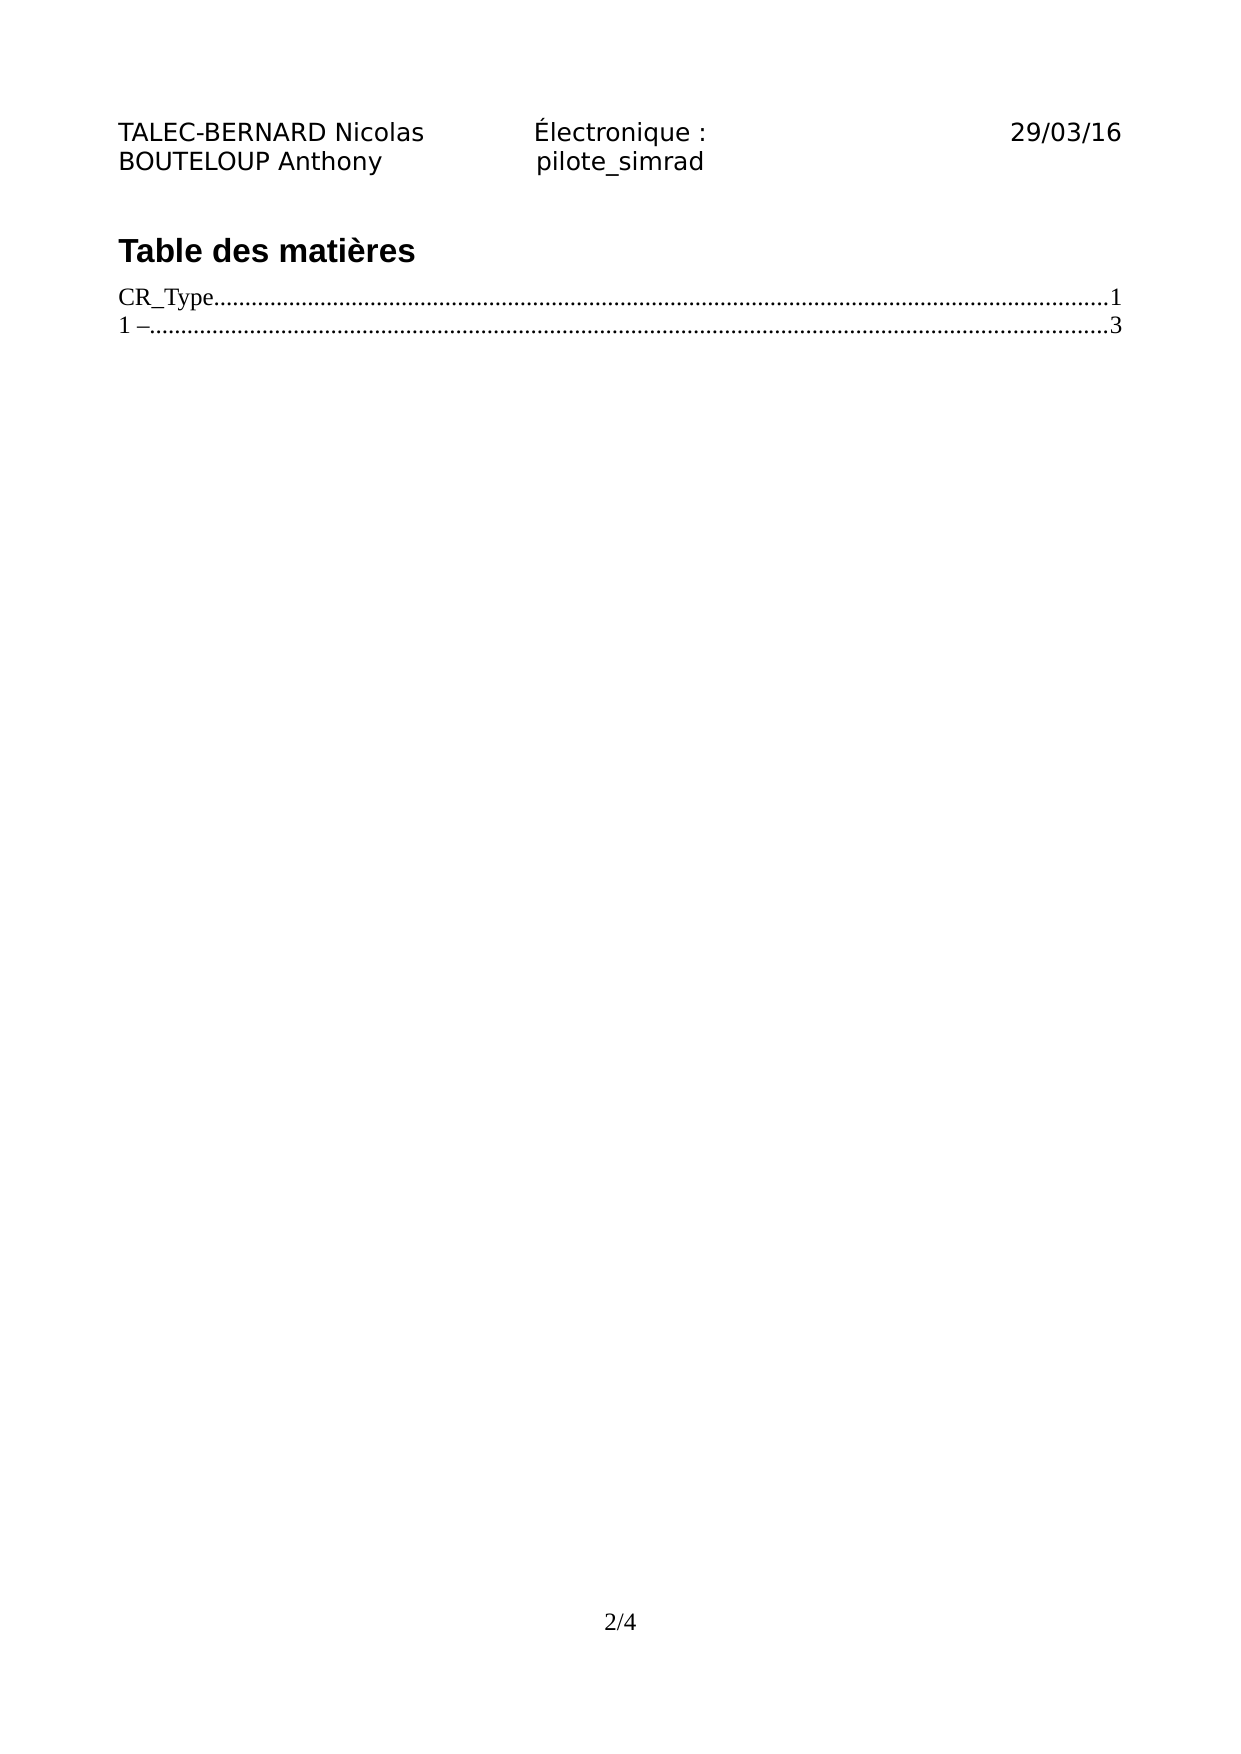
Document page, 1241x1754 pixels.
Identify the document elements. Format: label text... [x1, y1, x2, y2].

text CR_Type 1 [118, 282, 1122, 311]
text 1 – 3 [118, 311, 1122, 339]
subtitle Table des matières [118, 231, 1122, 269]
